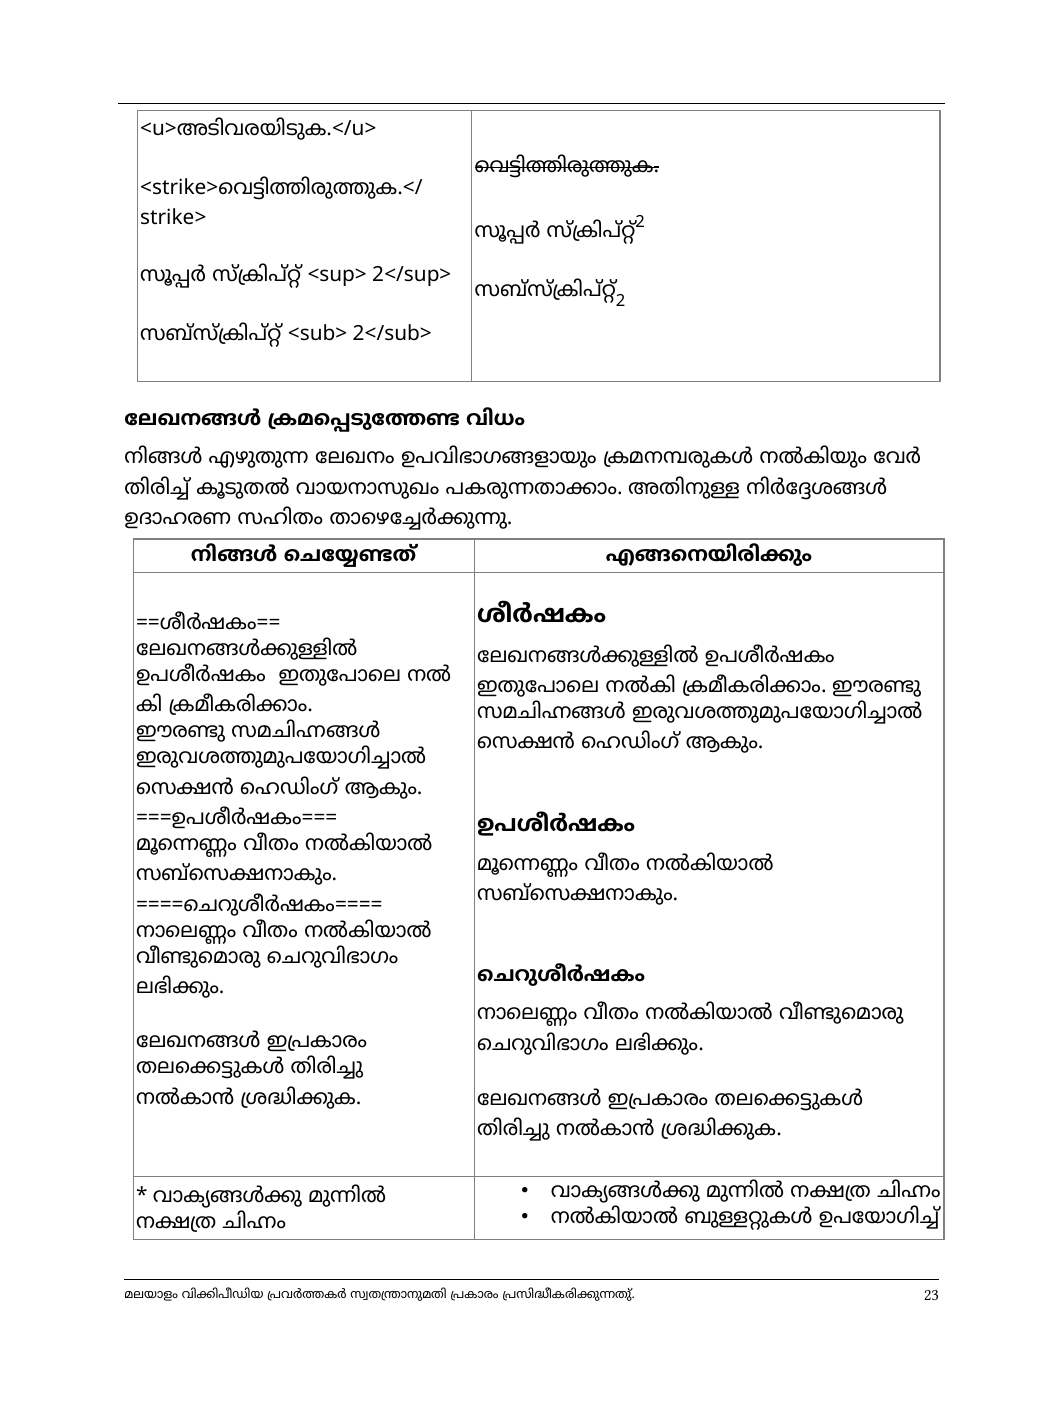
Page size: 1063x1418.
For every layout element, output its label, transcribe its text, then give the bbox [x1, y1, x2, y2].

text നിങ്ങള്‍ എഴുതുന്ന ലേഖനം ഉപവിഭാഗങ്ങളായും ക്രമനമ്പരുകള്‍ ന‍ല്‍കിയും വേര്‍തിരിച്ച്‌ കൂടുതല്‍ വായനാസുഖം പകരുന്നതാക്കാം. അതിനുള്ള നിര്‍ദ്ദേശങ്ങള്‍ ഉദാഹരണ സഹിതം താഴെച്ചേര്‍ക്കുന്നു. [124, 446, 939, 532]
subtitle ലേഖനങ്ങള്‍ ക്രമപ്പെടുത്തേണ്ട വിധം [124, 407, 939, 433]
table_header എങ്ങനെയിരിക്കും [475, 540, 943, 572]
table_cell ശീര്‍ഷകം ലേഖനങ്ങള്‍ക്കുള്ളില്‍ ഉപശീർഷകം ഇതുപോലെ നല്‍കി ക്രമീകരിക്കാം. ഈരണ്ടു സമചിഹ്നങ്ങള്‍ ഇരുവശത്തുമുപയോഗിച്ചാല്‍ സെക്ഷന്‍ ഹെഡിംഗ്‌ ആകും. ഉപശീര്‍ഷകം മൂന്നെണ്ണം വീതം നല്‍കിയാല്‍ സബ്‌സെക്ഷനാകും. ചെറുശീര്‍ഷകം നാലെണ്ണം വീതം നല്‍കിയാല്‍ വീണ്ടുമൊരു ചെറുവിഭാഗം ലഭിക്കും. ലേഖനങ്ങള്‍ ഇപ്രകാരം തലക്കെട്ടുകള്‍ തിരിച്ചു നല്‍കാന്‍ ശ്രദ്ധിക്കുക. [475, 573, 943, 1176]
table_cell ==ശീര്‍ഷകം== ലേഖനങ്ങള്‍ക്കുള്ളില്‍ ഉപശീർഷകം ഇതുപോലെ നല്‍കി ക്രമീകരിക്കാം. ഈരണ്ടു സമചിഹ്നങ്ങള്‍ ഇരുവശത്തുമുപയോഗിച്ചാല്‍ സെക്ഷന്‍ ഹെഡിംഗ്‌ ആകും. ===ഉപശീര്‍ഷകം=== മൂന്നെണ്ണം വീതം നല്‍കിയാല്‍ സബ്‌സെക്ഷനാകും. ====ചെറുശീര്‍ഷകം==== നാലെണ്ണം വീതം നല്‍കിയാല്‍ വീണ്ടുമൊരു ചെറുവിഭാഗം ലഭിക്കും. ലേഖനങ്ങള്‍ ഇപ്രകാരം തലക്കെട്ടുകള്‍ തിരിച്ചു നല്‍കാന്‍ ശ്രദ്ധിക്കുക. [134, 573, 474, 1176]
table_cell <u>അടിവരയിടുക.</u> <strike>വെട്ടിത്തിരുത്തുക.</strike> സൂപ്പര്‍ സ്ക്രിപ്റ്റ്‌ <sup> 2</sup> സബ്സ്ക്രിപ്റ്റ്‌ <sub> 2</sub> [138, 111, 471, 381]
table_cell വാക്യങ്ങള്‍ക്കു മുന്നില്‍ നക്ഷത്ര ചിഹ്നം നല്‍കിയാല്‍ ബുള്ളറ്റുകള്‍ ഉപയോഗിച്ച്‌ വേര്‍തിരിക്കപ്പെടും. നക്ഷത്രങ്ങളുടെ എണ്ണംകൂട്ടി ഇപ്രകാരമുള്ള വേര്‍തിരിക്കലുകള്‍ കൂടുതല്‍ ഭംഗിയാക്കാം. [475, 1177, 943, 1239]
table_header നിങ്ങള്‍ ചെയ്യേണ്ടത് [134, 540, 474, 572]
table_cell * വാക്യങ്ങള്‍ക്കു മുന്നില്‍ നക്ഷത്ര ചിഹ്നം [134, 1177, 474, 1239]
table_cell വെട്ടിത്തിരുത്തുക. സൂപ്പര്‍ സ്ക്രിപ്റ്റ്‌2 സബ്സ്ക്രിപ്റ്റ്‌2 [472, 111, 939, 381]
